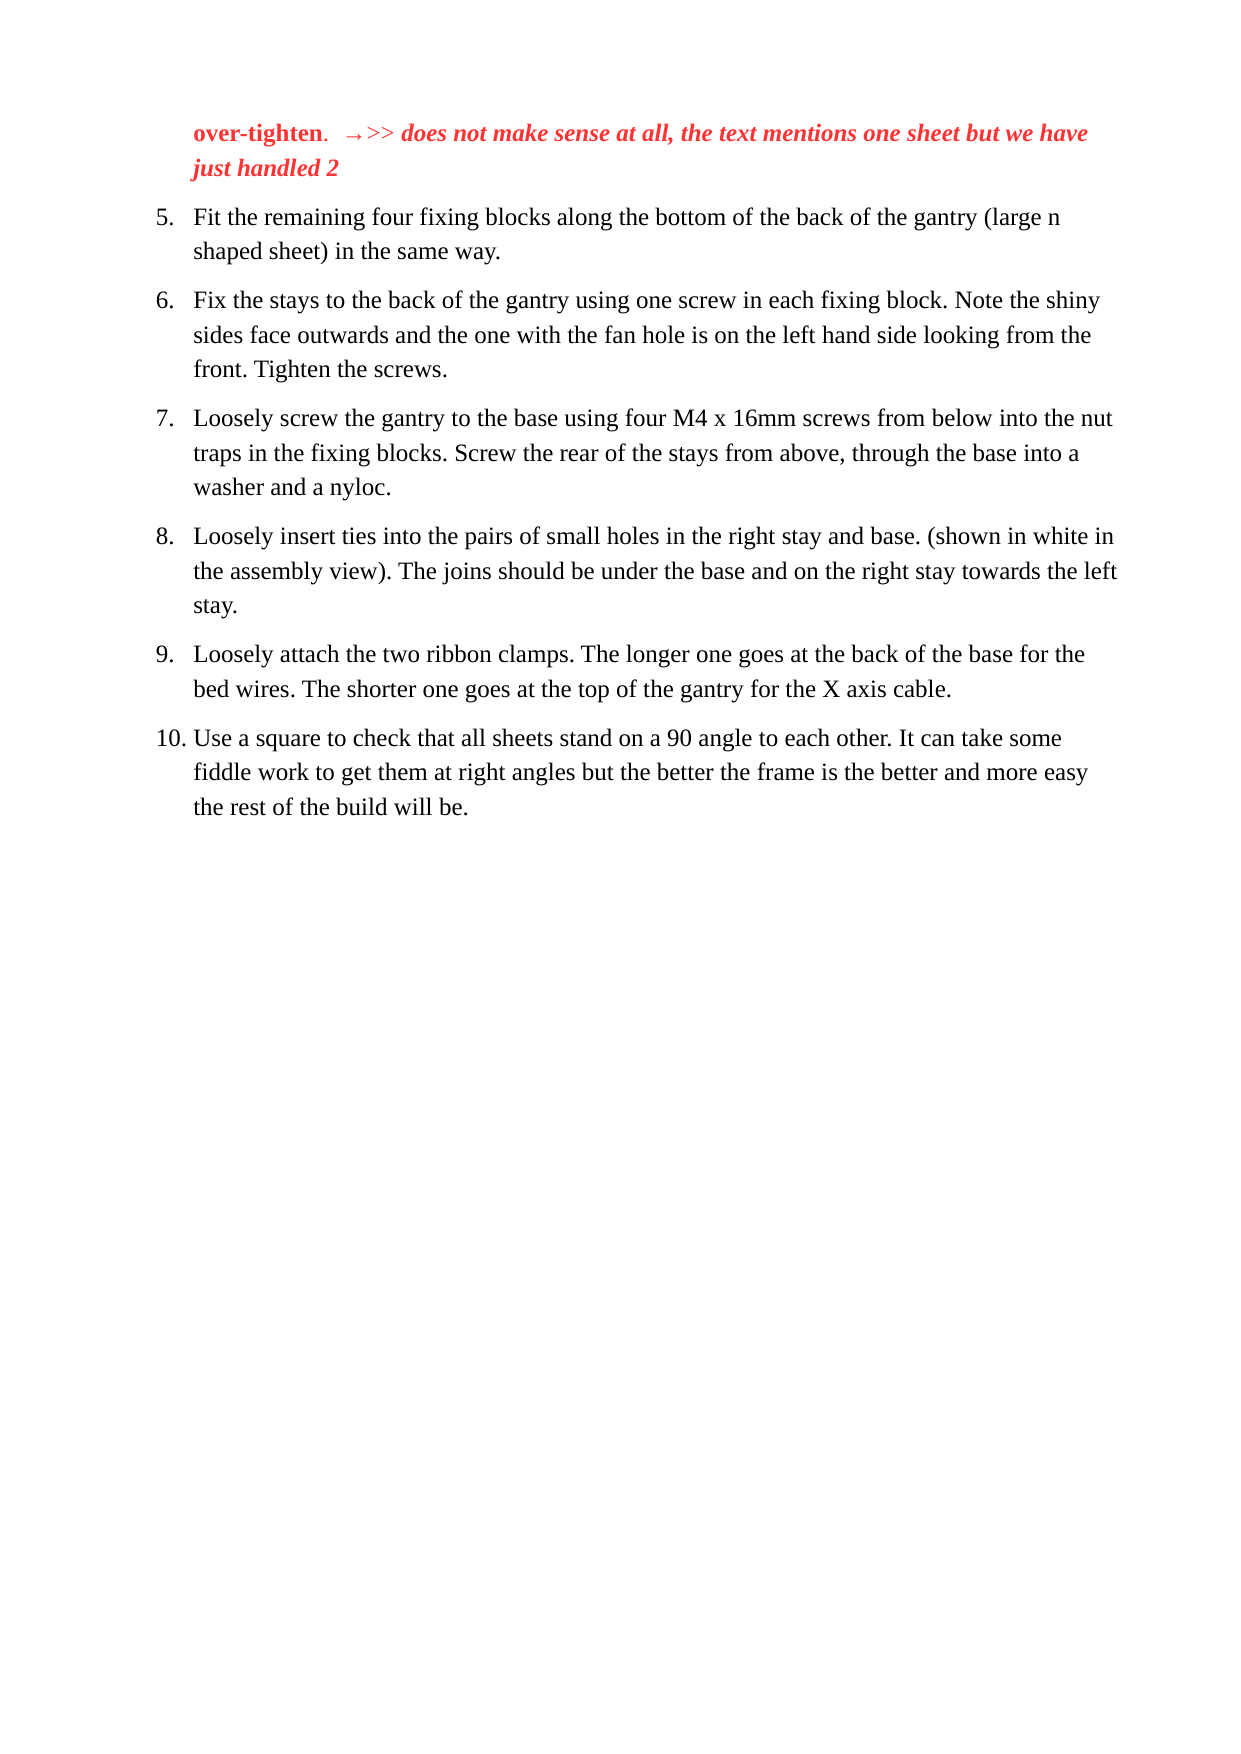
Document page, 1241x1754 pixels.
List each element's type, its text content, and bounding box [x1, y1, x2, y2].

list Fit the remaining four fixing blocks along the bottom of the back of the gantry (large n shaped sheet) in the same way. [156, 202, 1122, 265]
list over-tighten. →>> does not make sense at all, the text mentions one sheet but we have just handled 2 [156, 118, 1122, 181]
list Use a square to check that all sheets stand on a 90 angle to each other. It can take some fiddle work to get them at right angles but the better the frame is the better and more easy the rest of the build will be. [156, 723, 1122, 821]
list Loosely screw the gantry to the base using four M4 x 16mm screws from below into the nut traps in the fixing blocks. Screw the rear of the stays from above, through the base into a washer and a nyloc. [156, 403, 1122, 501]
list Loosely insert ties into the pairs of small holes in the right stay and base. (shown in white in the assembly view). The joins should be under the base and on the right stay towards the left stay. [156, 521, 1122, 619]
list Fix the stays to the back of the gantry using one screw in each fixing block. Note the shiny sides face outwards and the one with the fan hole is on the left hand side looking from the front. Tighten the screws. [156, 285, 1122, 383]
list Loosely attach the two ribbon clamps. The longer one goes at the back of the base for the bed wires. The shorter one goes at the top of the gantry for the X axis cable. [156, 639, 1122, 702]
